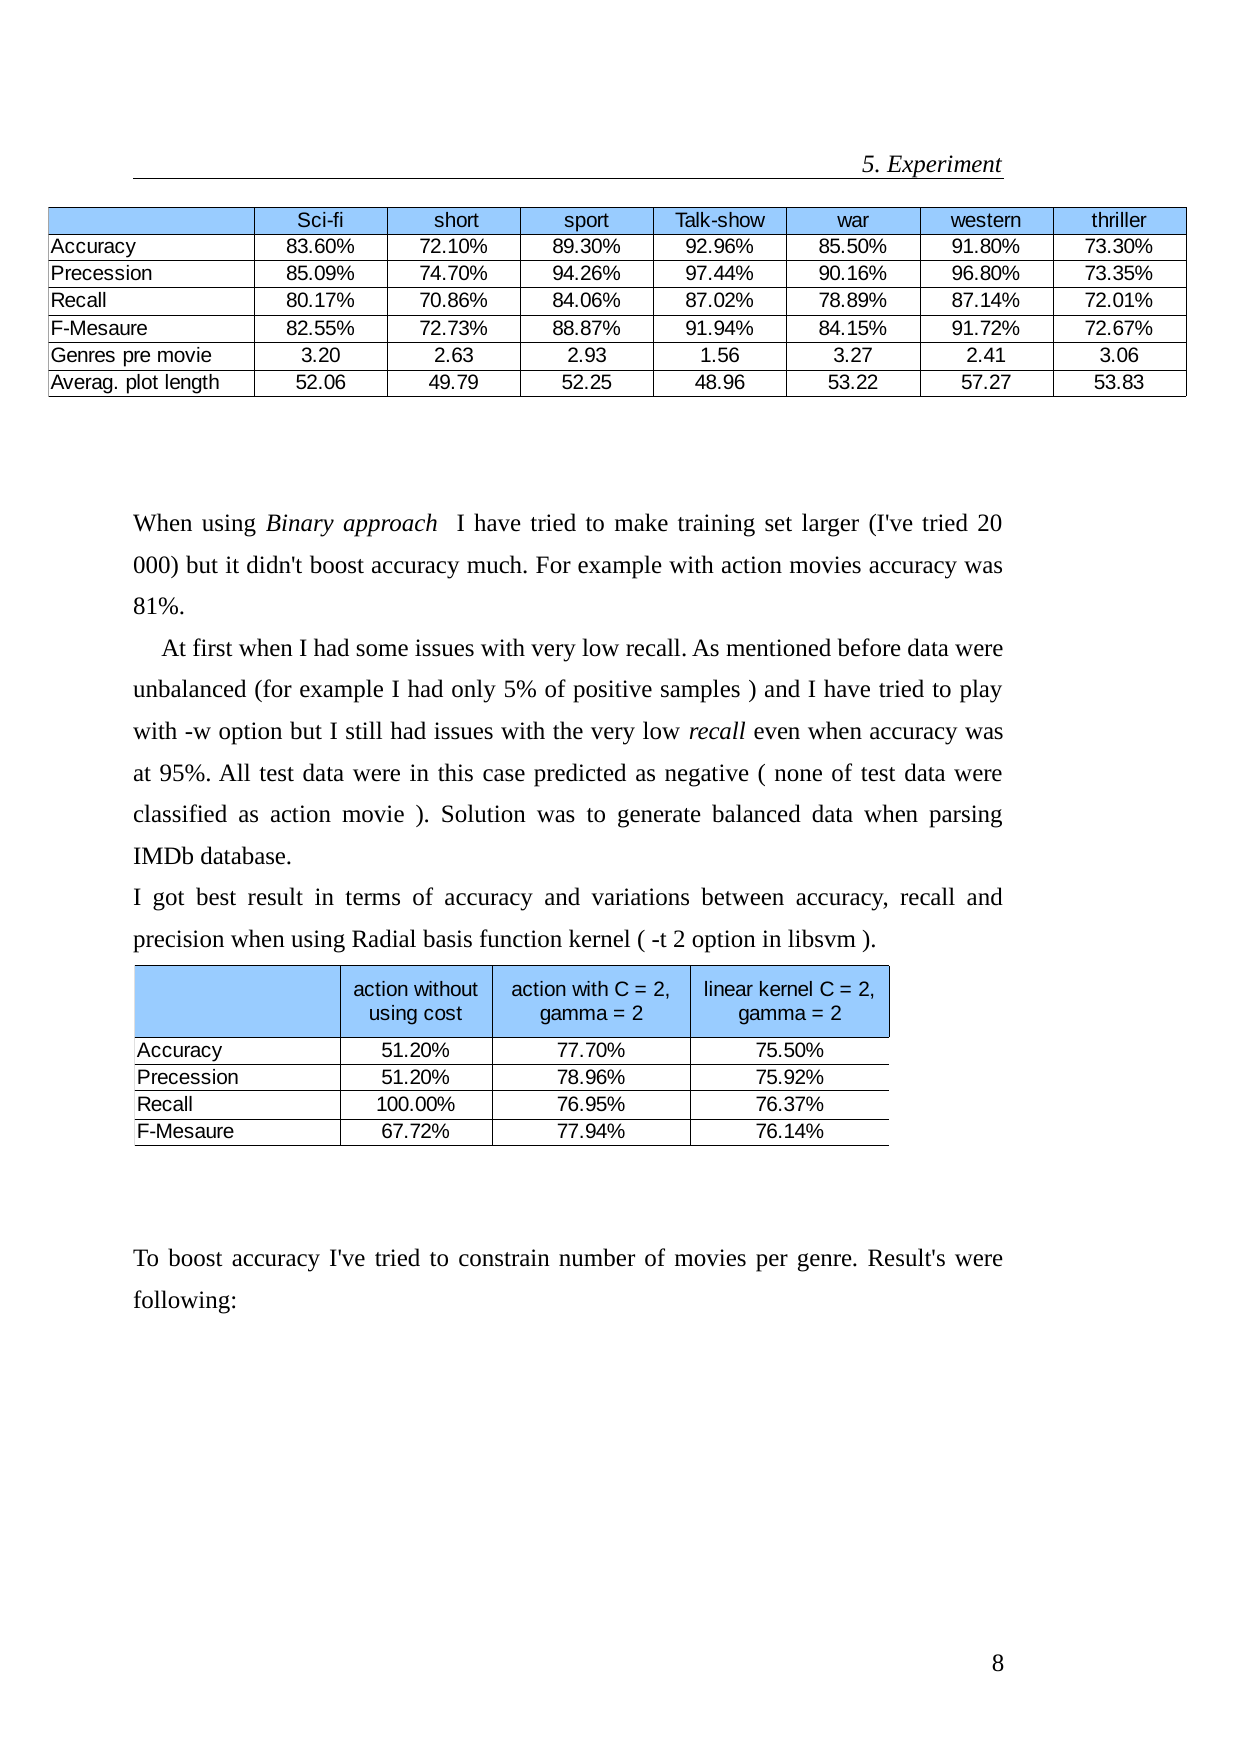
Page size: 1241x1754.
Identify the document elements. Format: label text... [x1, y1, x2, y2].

text To boost accuracy I've tried to constrain number of movies per genre. Result's were following: [133, 1244, 1004, 1314]
text I got best result in terms of accuracy and variations between accuracy, recall and precision when using Radial basis function kernel ( -t 2 option in libsvm ). [133, 883, 1004, 953]
text At first when I had some issues with very low recall. As mentioned before data were unbalanced (for example I had only 5% of positive samples ) and I have tried to play with -w option but I still had issues with the very low recall even when accuracy was at 95%. All test data were in this case predicted as negative ( none of test data were classified as action movie ). Solution was to generate balanced data when parsing IMDb database. [133, 634, 1004, 869]
text When using Binary approach I have tried to make training set larger (I've tried 20 000) but it didn't boost accuracy much. For example with action movies accuracy was 81%. [133, 509, 1004, 620]
